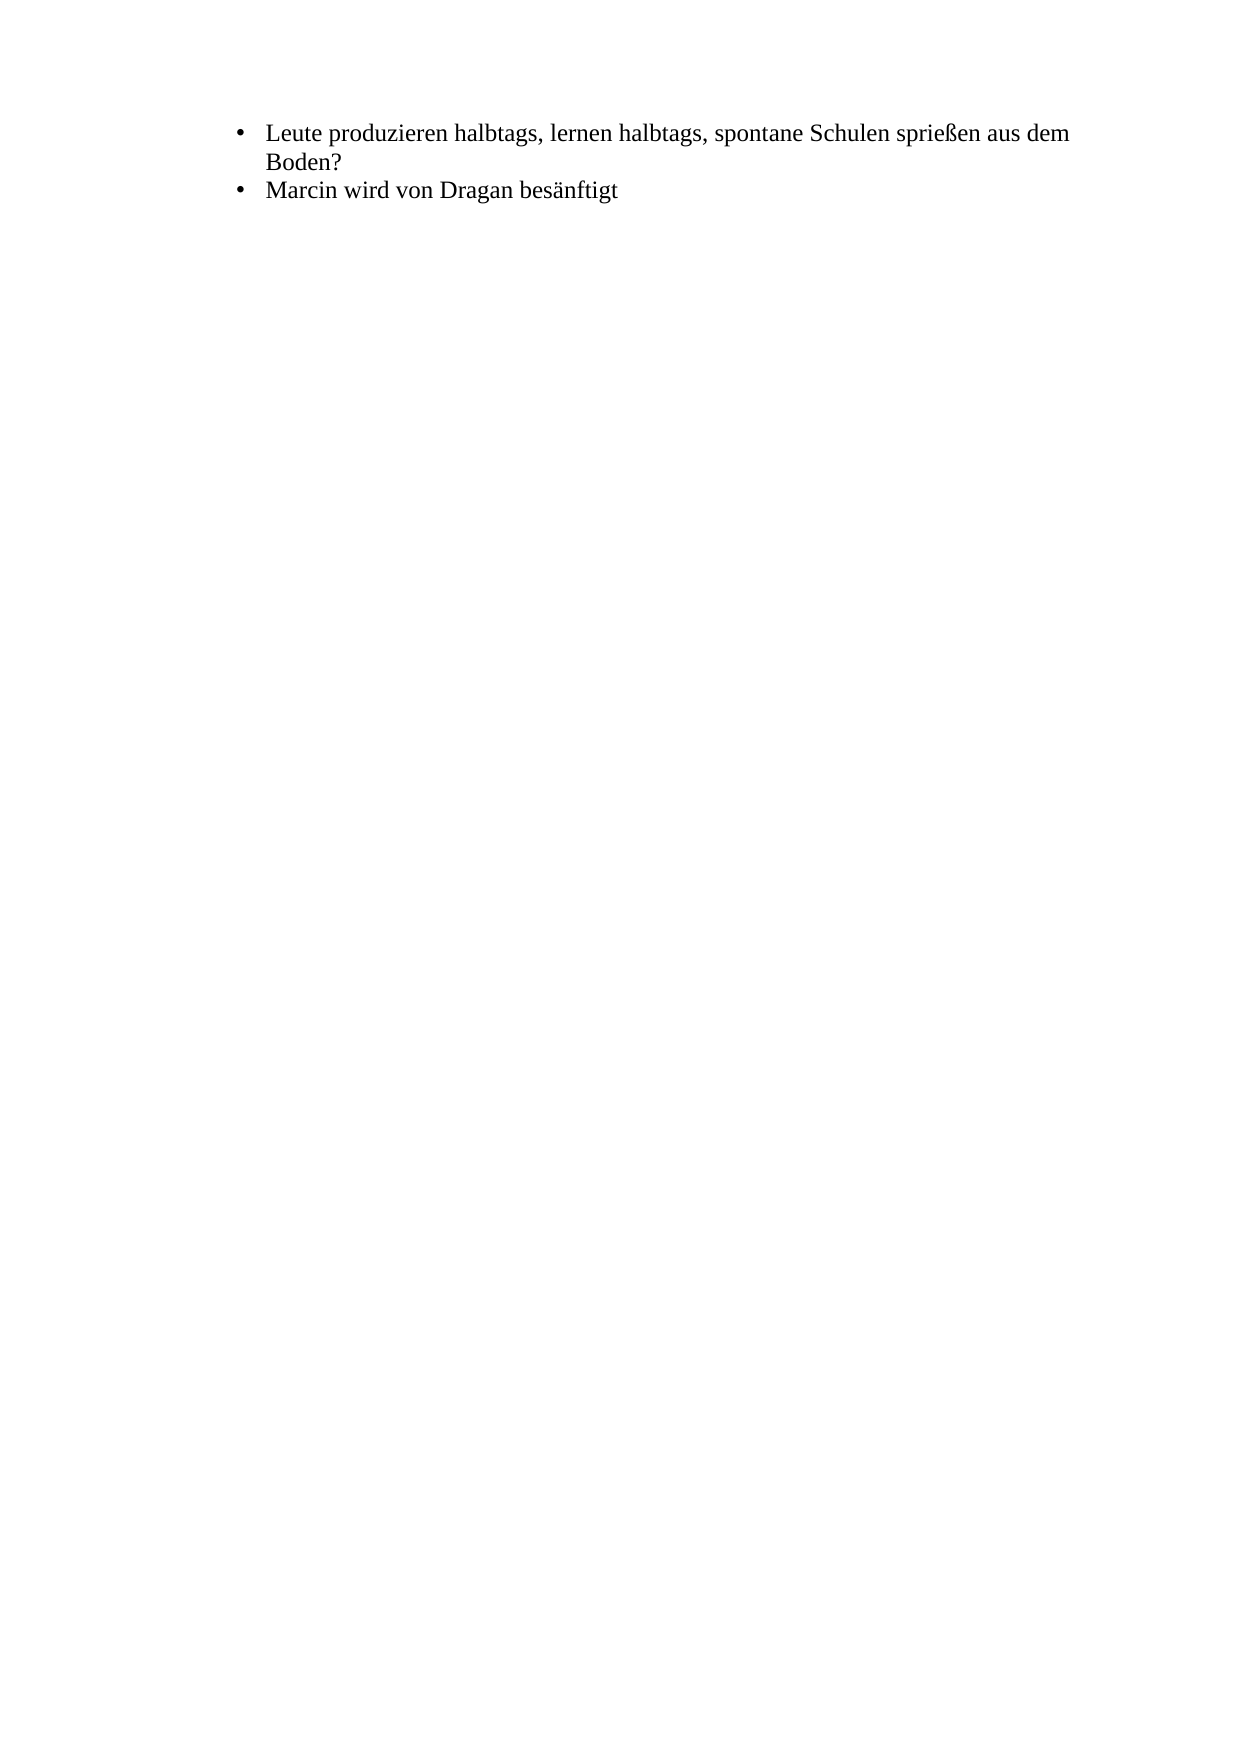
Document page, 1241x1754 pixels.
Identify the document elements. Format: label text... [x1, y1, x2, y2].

list Leute produzieren halbtags, lernen halbtags, spontane Schulen sprießen aus dem Boden? [236, 118, 1122, 176]
list Marcin wird von Dragan besänftigt [236, 176, 1122, 204]
